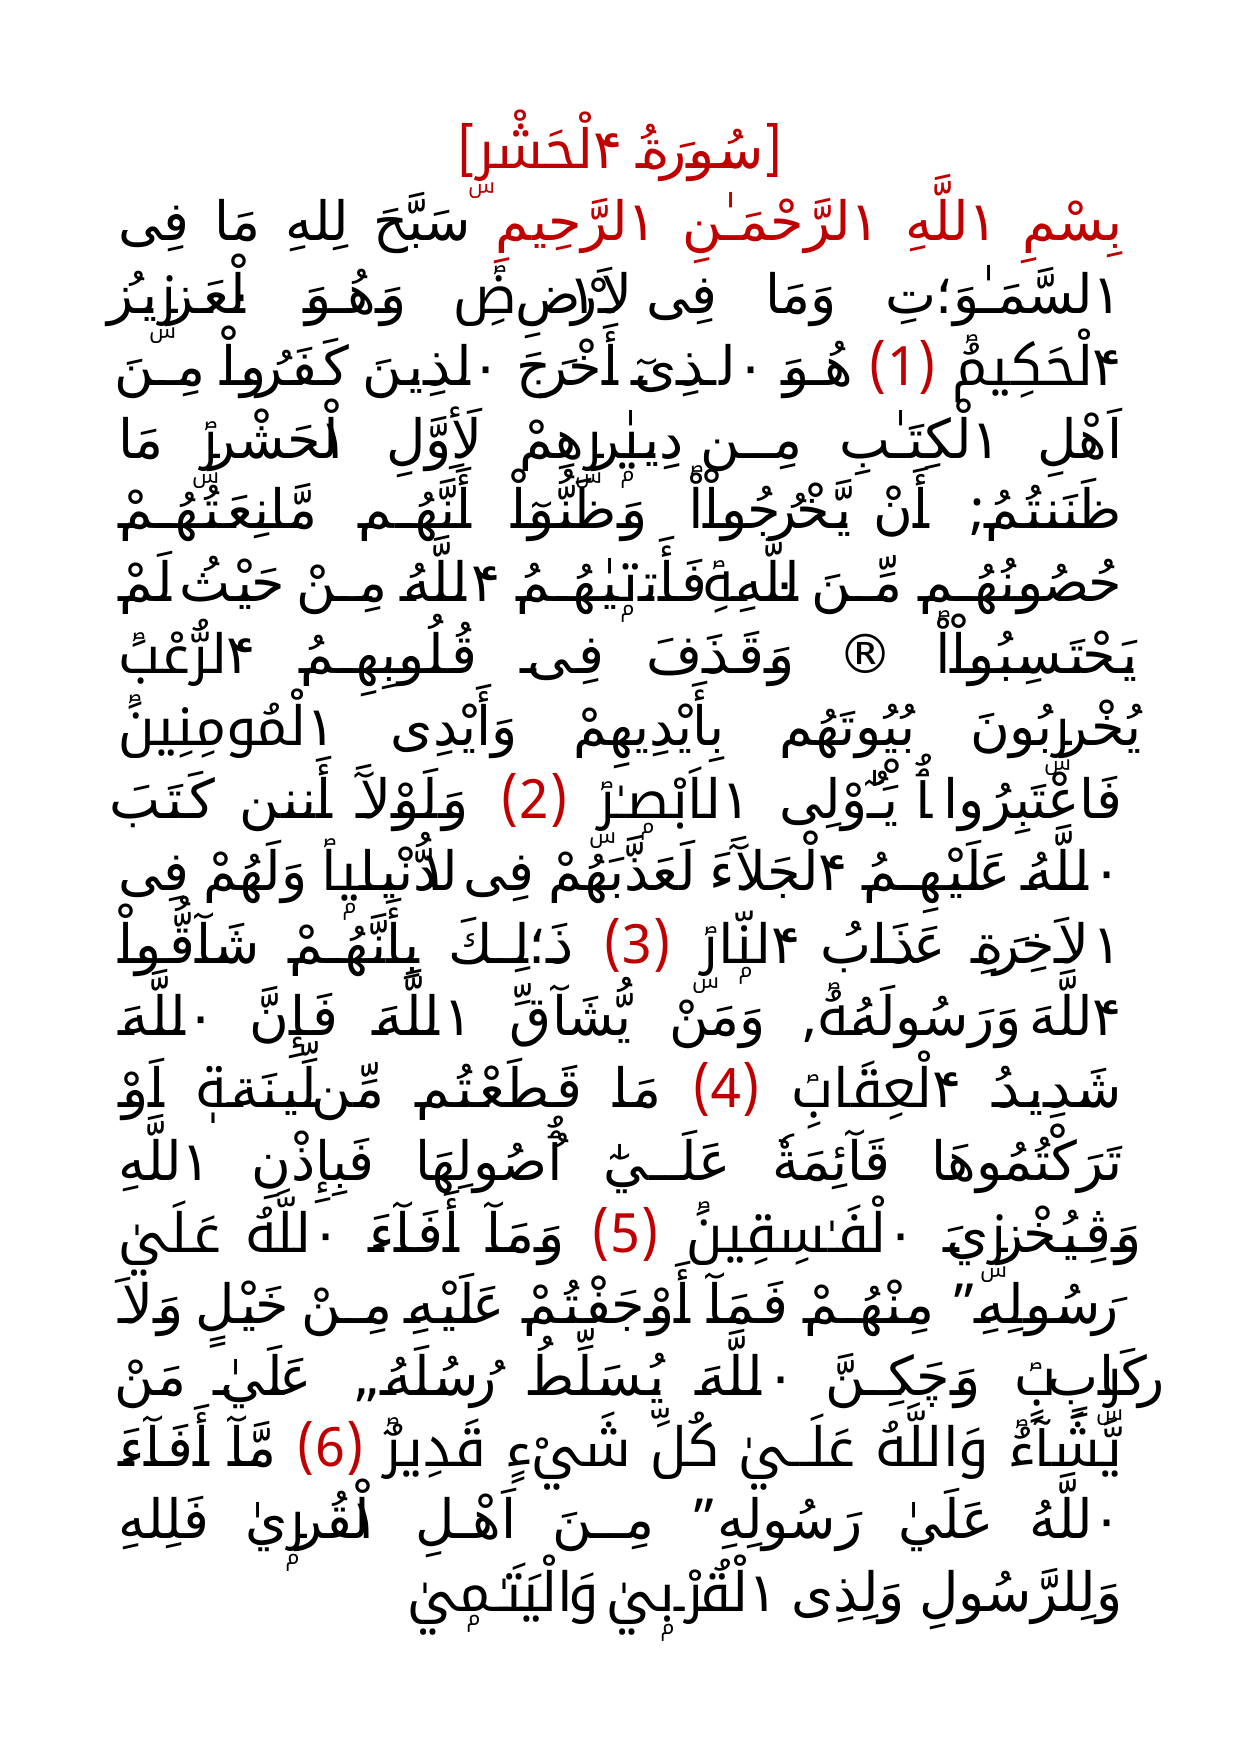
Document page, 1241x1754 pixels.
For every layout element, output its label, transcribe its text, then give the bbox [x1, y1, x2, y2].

subtitle [سُورَةُ ۴لْحَشْرۣ] [118, 118, 1122, 191]
text بِسْمِ ۱للَّهِ ۱لرَّحْمَـٰنِ ۱لرَّحِيمِ سَبَّحَ لِلهِ مَا فِى ۱لسَّمَـٰوَ؛تِ وَمَا فِى ۱لاَرْضِؐ وَهُوَ ۰لْعَزۣيزُ ۴لْحَكِيمُؐ (1) هُوَ ۰ﻟـذِىٓ أَخْرَجَ ۰لذِينَ كَفَرُواْ مِــنَ اَهْلِ ۱لْكِتَـٰبِ مِــن دِيۭـٰرۣهِمْ لَأِوَّلِ ۱لْحَشْرۣؐ مَا ظَنَنتُمُ; أَنْ يَّخْرُجُواْؐ وَظَنُّوٓاْ أَنَّهُم مَّانِعَتُهُمْ حُصُونُهُم مِّــنَ ۰للَّهِؐ فَأَتۭيٰهُمُ ۴للَّهُ مِــنْ حَيْثُ لَمْ يَحْتَسِبُواْؐ ® وَقَذَفَ فِى قُلُوبِهِمُ ۴لرُّعْبَؐ يُخْرۣبُونَ بُيُوتَهُم بِأَيْدِيهِمْ وَأَيْدِى ۱لْمُومِنِينَؐ فَاعْتَبِرُواْ يَـٰٓٱُوْلِى ۱لاَبْصۭـٰرۣؐ (2) وَلَوْلآَ أَننن كَتَبَ ۰للَّهُ عَلَيْهِمُ ۴لْجَلآَءَ لَعَذَّبَهُمْ فِى ۱لدُّنْيۭاؐ وَلَهُمْ فِى ۱لاَخِرَةِ عَذَابُ ۴لنّۭارۣؐ (3) ذَ؛لِــكَ بِأَنَّهُمْ شَآقُّواْ ۴للَّهَ وَرَسُولَهُؐ, وَمَنْ يُّشَآقِّ ۱للَّهَ فَإِنَّ ۰للَّهَ شَدِيدُ ۴لْعِقَابِؐ (4) مَا قَطَعْتُم مِّن لِّينَةٖ اَوْ تَرَكْتُمُوهَا قَآئِمَةٗ عَلَــيٰٓ ٱُصُولِهَا فَبِإِذْنِ ۱للَّهِ وَڤِيُخْزۣيَ ۰لْفَـٰسِقِينَؐ (5) وَمَآ أَفَآءَ ۰للَّهُ عَلَيٰ رَسُولِهِ” مِنْهُمْ فَمَآ أَوْجَفْتُمْ عَلَيْهِ مِــنْ خَيْلٍ وَلاَ رۣكَابٍؐ وَچَكِــنَّ ۰للَّهَ يُسَلِّطُ رُسُلَهُ„ عَلَيٰ مَنْ يَّشَآءُؐ وَاللَّهُ عَلَــيٰ كُلِّ شَيْءٍ قَدِيرٌؐ (6) مَّآ أَفَآءَ ۰للَّهُ عَلَيٰ رَسُولِهِ” مِــنَ اَهْـلِ ۱لْقُرۭيٰ فَلِلهِ وَلِلرَّسُولِ وَلِذِى ۱لْقُرْبۭيٰ وَالْيَتَـٰمۭيٰ [118, 191, 1122, 1633]
